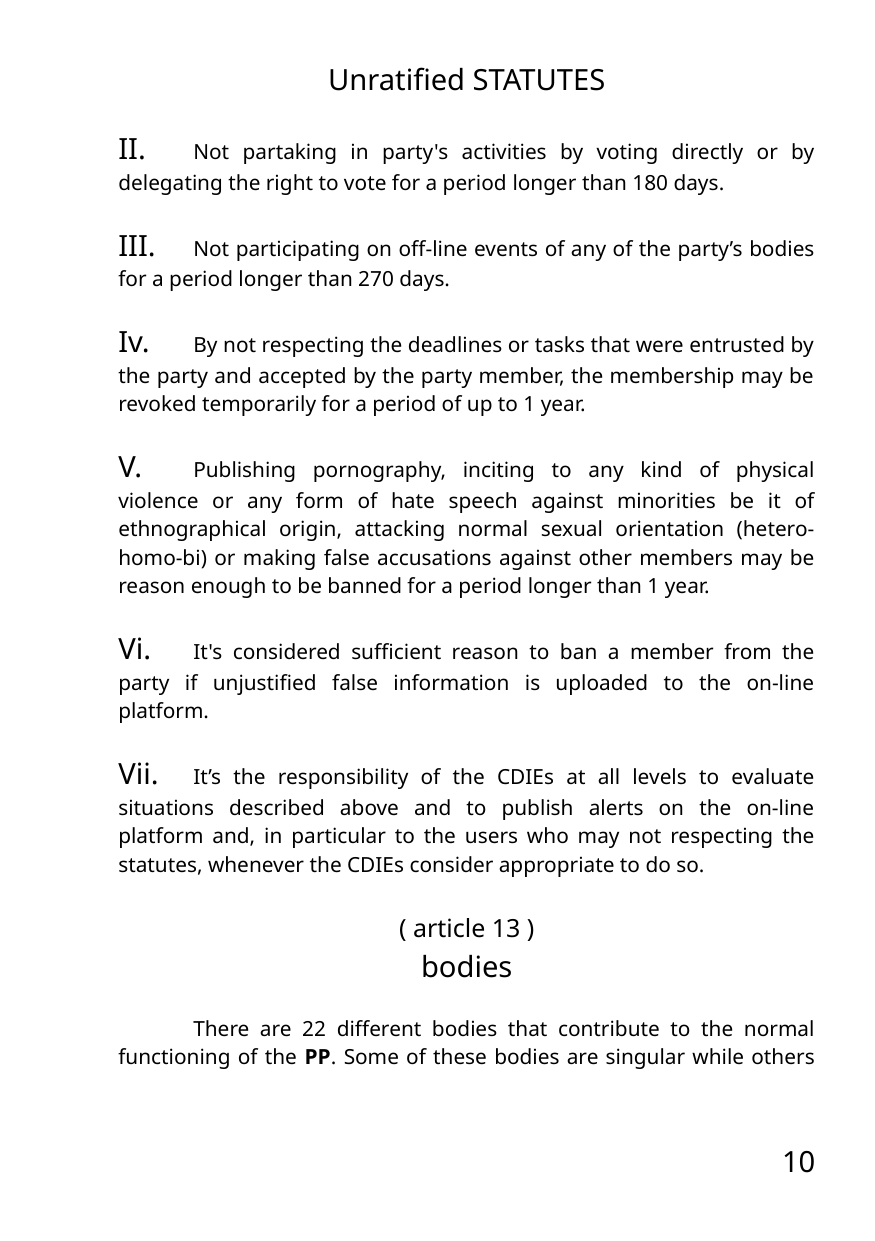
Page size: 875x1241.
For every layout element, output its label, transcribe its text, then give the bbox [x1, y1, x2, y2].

text ( article 13 ) [118, 907, 815, 946]
text Vi. It's considered sufficient reason to ban a member from the party if unjustified false information is uploaded to the on-line platform. [118, 628, 815, 725]
text There are 22 different bodies that contribute to the normal functioning of the PP. Some of these bodies are singular while others [118, 1014, 815, 1071]
text V. Publishing pornography, inciting to any kind of physical violence or any form of hate speech against minorities be it of ethnographical origin, attacking normal sexual orientation (hetero-homo-bi) or making false accusations against other members may be reason enough to be banned for a period longer than 1 year. [118, 446, 815, 600]
text II. Not partaking in party's activities by voting directly or by delegating the right to vote for a period longer than 180 days. [118, 128, 815, 196]
text Vii. It’s the responsibility of the CDIEs at all levels to evaluate situations described above and to publish alerts on the on-line platform and, in particular to the users who may not respecting the statutes, whenever the CDIEs consider appropriate to do so. [118, 753, 815, 878]
text Iv. By not respecting the deadlines or tasks that were entrusted by the party and accepted by the party member, the membership may be revoked temporarily for a period of up to 1 year. [118, 321, 815, 418]
text III. Not participating on off-line events of any of the party’s bodies for a period longer than 270 days. [118, 225, 815, 293]
text bodies [118, 946, 815, 986]
